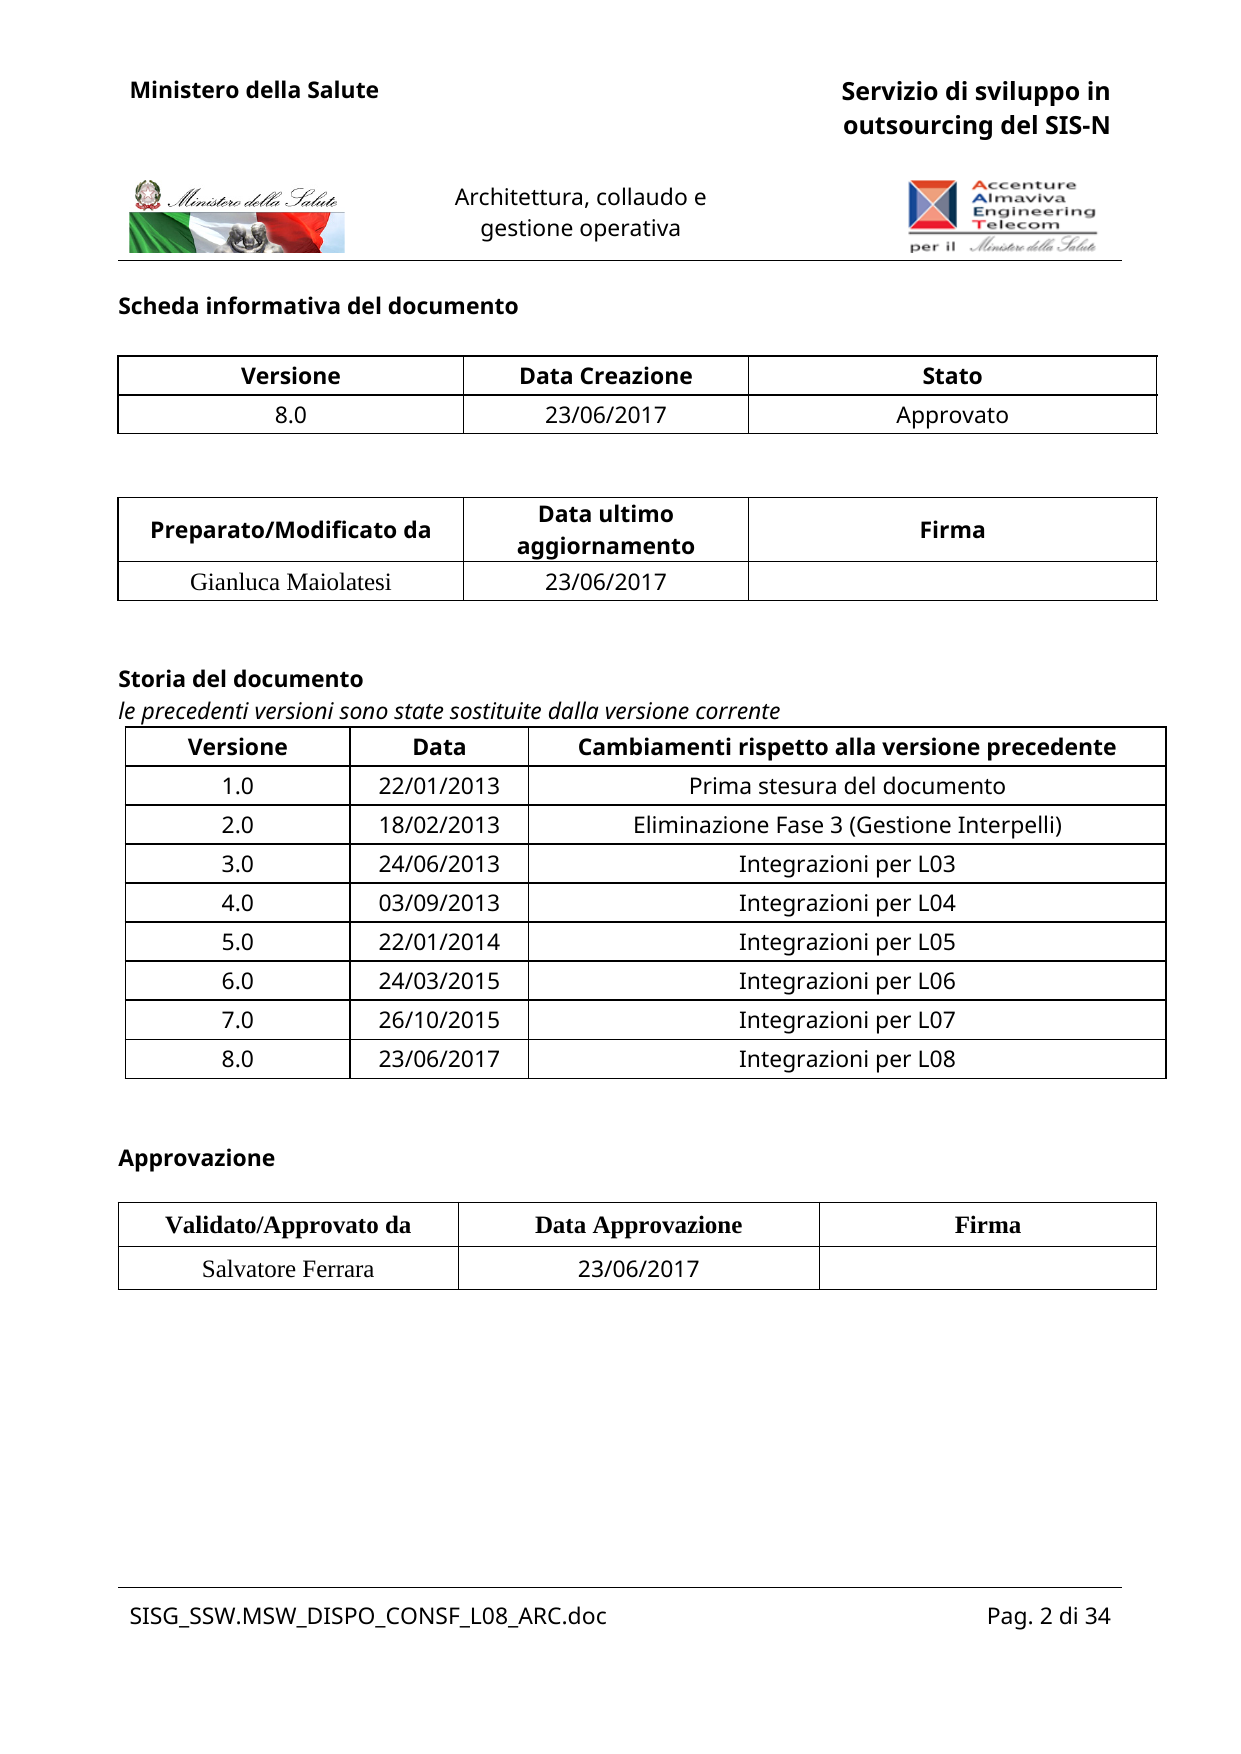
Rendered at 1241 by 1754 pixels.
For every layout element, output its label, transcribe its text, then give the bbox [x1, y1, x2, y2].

table_cell Integrazioni per L07 [529, 1001, 1165, 1038]
table_cell 5.0 [126, 923, 349, 960]
table_cell 23/06/2017 [351, 1040, 528, 1077]
table_cell 24/06/2013 [351, 845, 528, 882]
table_header Data [351, 728, 528, 765]
table_cell [820, 1247, 1156, 1289]
table_header Versione [119, 357, 463, 394]
table_cell 8.0 [126, 1040, 349, 1077]
table_header Firma [820, 1203, 1156, 1246]
table_header Preparato/Modificato da [119, 498, 463, 561]
table_cell Prima stesura del documento [529, 767, 1165, 804]
table_cell Salvatore Ferrara [119, 1247, 458, 1289]
table_header Versione [126, 728, 349, 765]
table_cell 1.0 [126, 767, 349, 804]
table_header Data ultimo aggiornamento [464, 498, 748, 561]
table_cell 23/06/2017 [459, 1247, 819, 1289]
table_cell 23/06/2017 [464, 396, 748, 433]
table_cell Integrazioni per L03 [529, 845, 1165, 882]
table_cell 26/10/2015 [351, 1001, 528, 1038]
table_cell 7.0 [126, 1001, 349, 1038]
table_header Validato/Approvato da [119, 1203, 458, 1246]
table_cell Integrazioni per L06 [529, 962, 1165, 999]
table_cell Approvato [749, 396, 1156, 433]
table_cell Integrazioni per L04 [529, 884, 1165, 921]
table_cell [749, 562, 1156, 600]
table_cell 24/03/2015 [351, 962, 528, 999]
table_cell 2.0 [126, 806, 349, 843]
table_header Data Approvazione [459, 1203, 819, 1246]
table_cell Integrazioni per L08 [529, 1040, 1165, 1077]
table_cell Integrazioni per L05 [529, 923, 1165, 960]
text Approvazione [118, 1142, 1122, 1173]
table_cell 8.0 [119, 396, 463, 433]
text Scheda informativa del documento [118, 290, 1122, 321]
text le precedenti versioni sono state sostituite dalla versione corrente [118, 695, 1122, 726]
table_cell Eliminazione Fase 3 (Gestione Interpelli) [529, 806, 1165, 843]
table_cell 22/01/2013 [351, 767, 528, 804]
table_cell 6.0 [126, 962, 349, 999]
table_header Data Creazione [464, 357, 748, 394]
table_cell 03/09/2013 [351, 884, 528, 921]
table_cell 23/06/2017 [464, 562, 748, 600]
table_cell 4.0 [126, 884, 349, 921]
table_header Firma [749, 498, 1156, 561]
table_cell 18/02/2013 [351, 806, 528, 843]
table_cell 22/01/2014 [351, 923, 528, 960]
table_cell 3.0 [126, 845, 349, 882]
table_header Stato [749, 357, 1156, 394]
table_header Cambiamenti rispetto alla versione precedente [529, 728, 1165, 765]
text Storia del documento [118, 663, 1122, 695]
table_cell Gianluca Maiolatesi [119, 562, 463, 600]
